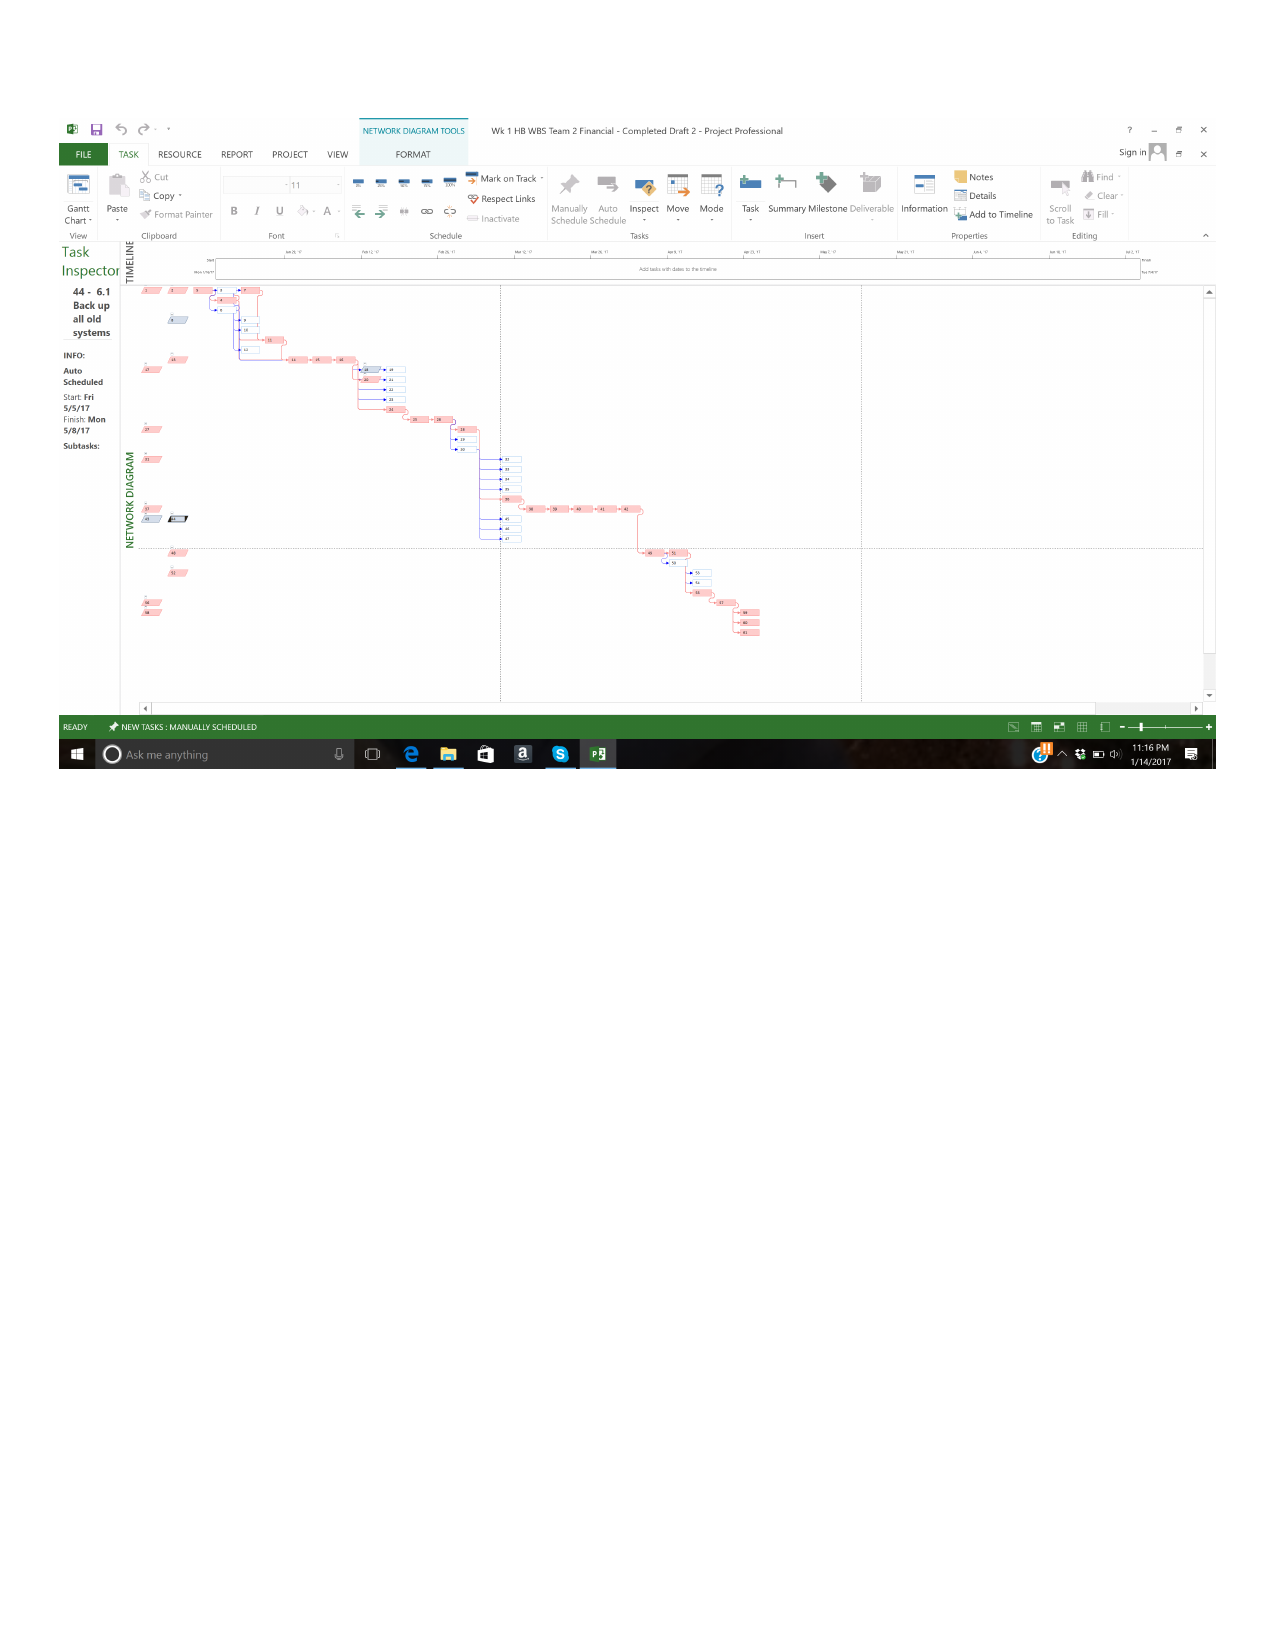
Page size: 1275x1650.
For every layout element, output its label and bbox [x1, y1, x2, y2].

picture [59, 118, 1216, 769]
